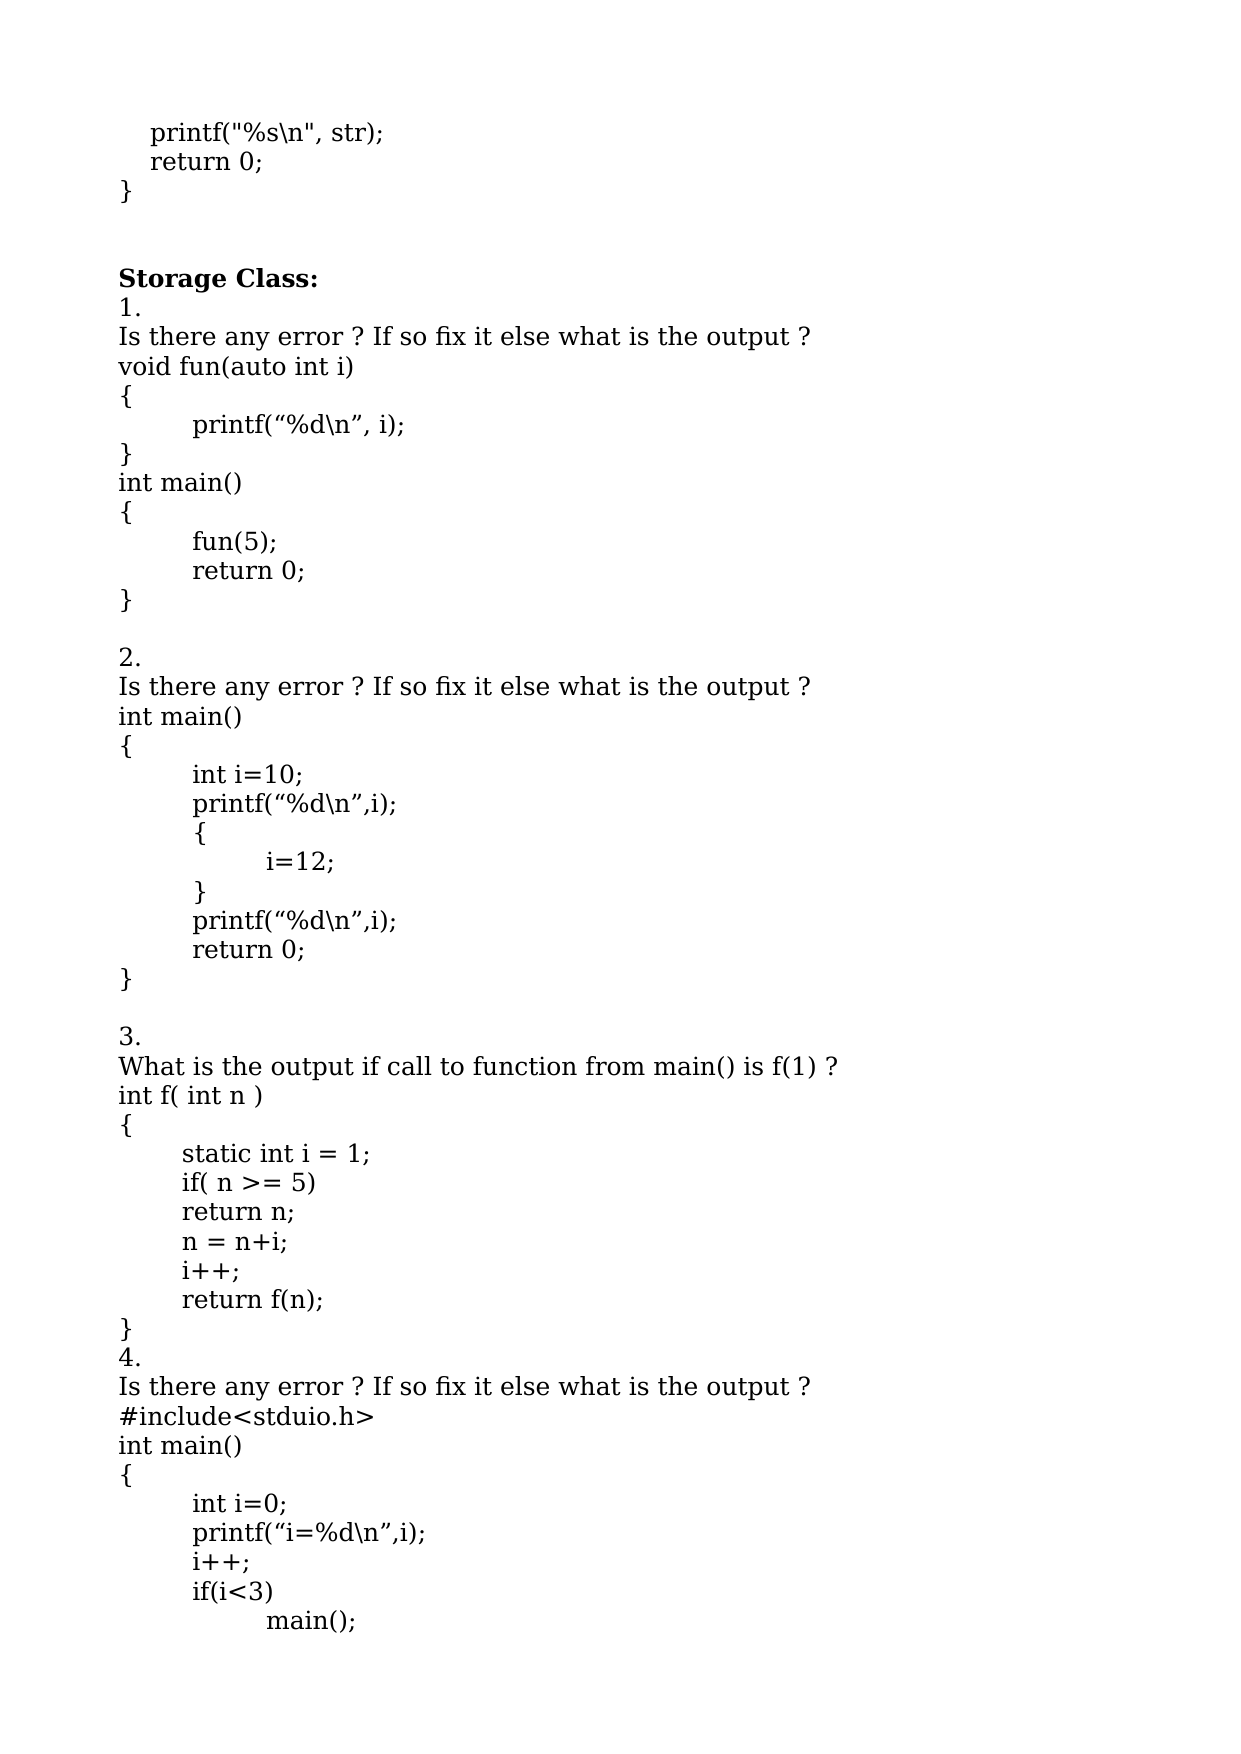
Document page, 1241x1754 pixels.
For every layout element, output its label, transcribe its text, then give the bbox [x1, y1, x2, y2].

text int f( int n ) [118, 1081, 1122, 1110]
text { printf(“%d\n”, i); [118, 381, 1122, 439]
text What is the output if call to function from main() is f(1) ? [118, 1052, 1122, 1081]
text } [118, 964, 1122, 993]
text { [118, 1460, 1122, 1489]
text int main() [118, 468, 1122, 497]
text printf(“i=%d\n”,i); [118, 1518, 1122, 1547]
text Is there any error ? If so fix it else what is the output ? [118, 322, 1122, 352]
text } [118, 877, 1122, 906]
text { [118, 818, 1122, 847]
text return 0; [118, 556, 1122, 585]
text int i=10; [118, 760, 1122, 789]
text printf(“%d\n”,i); [118, 906, 1122, 935]
text n = n+i; [118, 1227, 1122, 1256]
text { [118, 497, 1122, 527]
text i=12; [118, 847, 1122, 877]
text Is there any error ? If so fix it else what is the output ? [118, 1372, 1122, 1402]
text } [118, 176, 1122, 206]
text Is there any error ? If so fix it else what is the output ? [118, 672, 1122, 702]
text { [118, 731, 1122, 760]
text 2. [118, 643, 1122, 672]
text return f(n); [118, 1285, 1122, 1314]
text i++; [118, 1256, 1122, 1285]
text static int i = 1; [118, 1139, 1122, 1168]
text 3. [118, 1022, 1122, 1052]
text 1. [118, 293, 1122, 322]
text return n; [118, 1197, 1122, 1227]
text } [118, 439, 1122, 468]
text return 0; [118, 935, 1122, 964]
text int i=0; [118, 1489, 1122, 1518]
text #include<stduio.h> [118, 1402, 1122, 1431]
text if(i<3) [118, 1577, 1122, 1606]
text { [118, 1110, 1122, 1139]
text return 0; [118, 147, 1122, 176]
text main(); [118, 1606, 1122, 1635]
text 4. [118, 1343, 1122, 1372]
text void fun(auto int i) [118, 352, 1122, 381]
text int main() [118, 1431, 1122, 1460]
text fun(5); [118, 527, 1122, 556]
text } [118, 585, 1122, 614]
text if( n >= 5) [118, 1168, 1122, 1197]
text Storage Class: [118, 264, 1122, 293]
text i++; [118, 1547, 1122, 1577]
text printf(“%d\n”,i); [118, 789, 1122, 818]
text printf("%s\n", str); [118, 118, 1122, 147]
text int main() [118, 702, 1122, 731]
text } [118, 1314, 1122, 1343]
